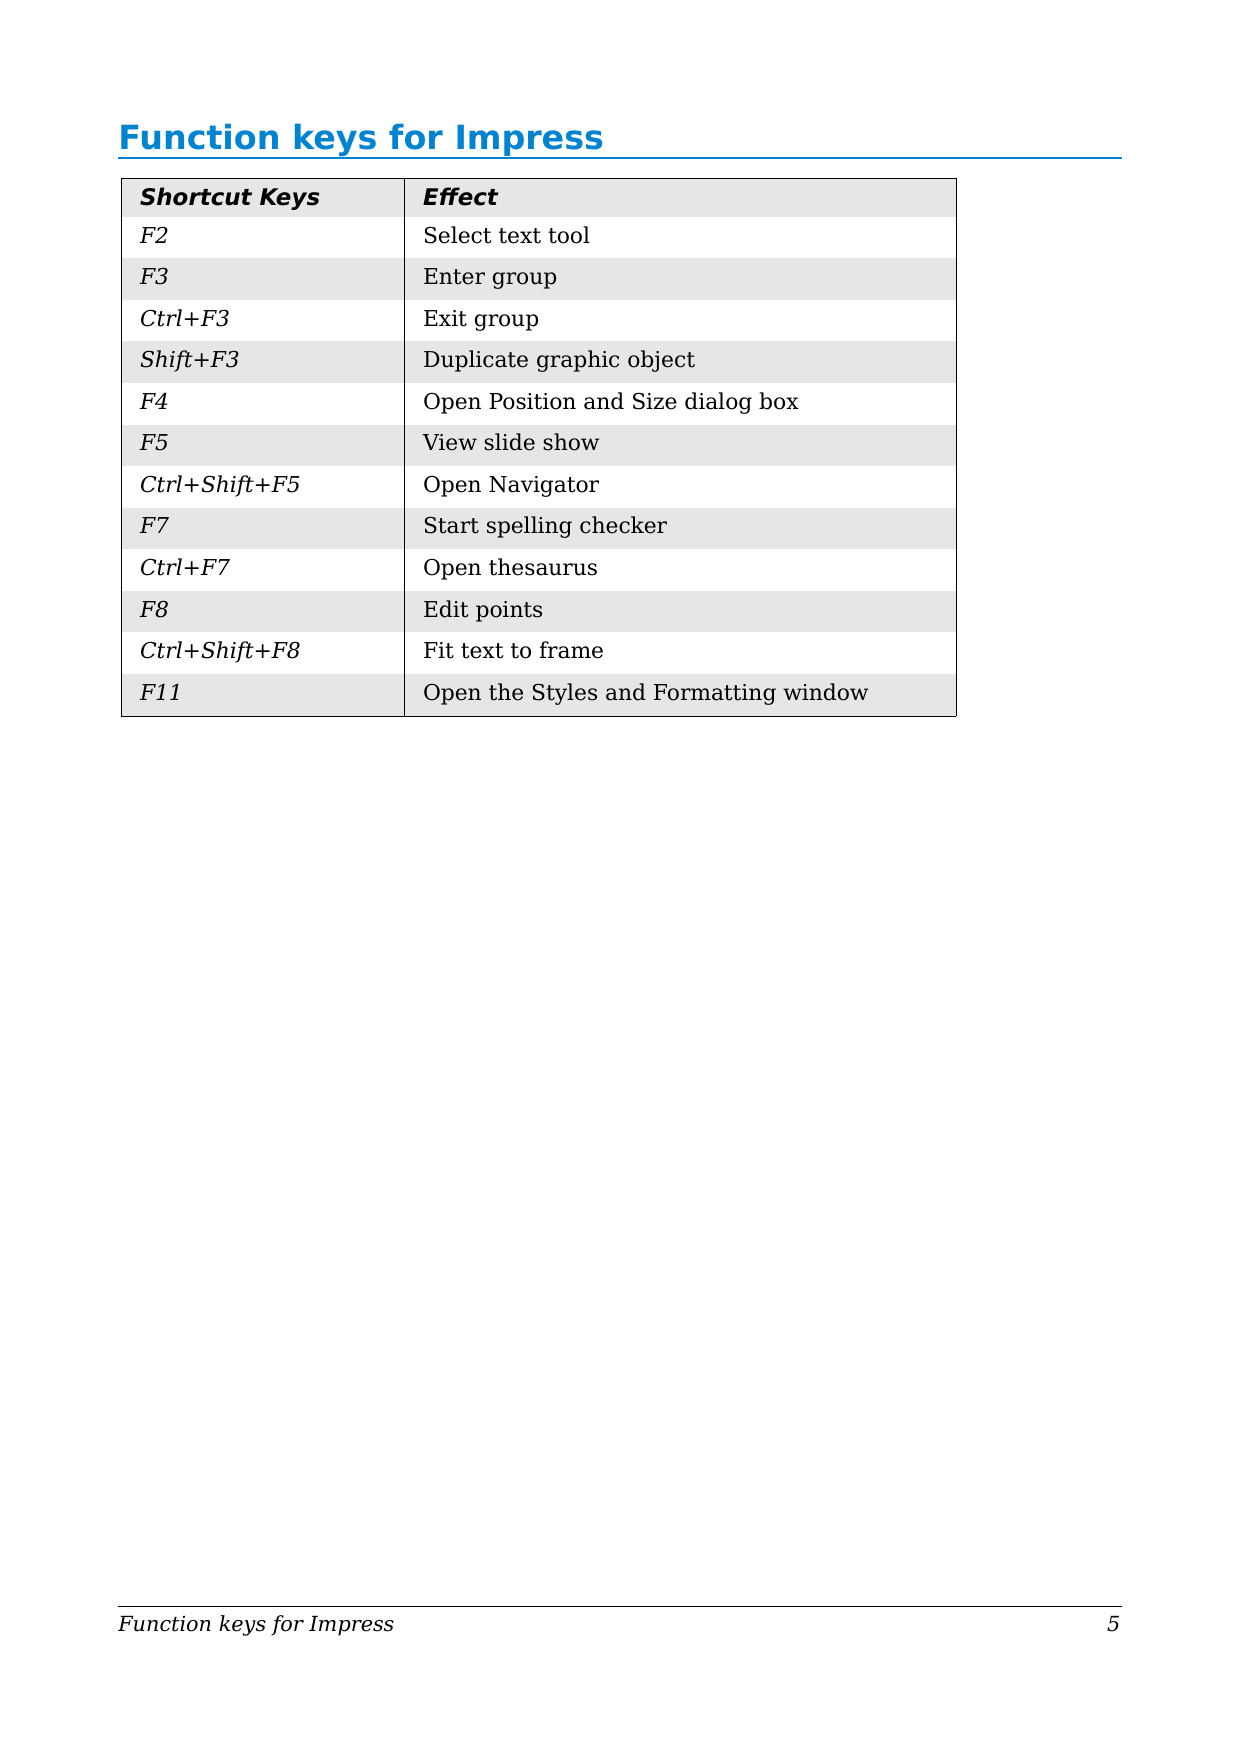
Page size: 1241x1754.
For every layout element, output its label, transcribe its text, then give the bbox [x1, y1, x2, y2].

table_cell Ctrl+F3 [122, 300, 404, 341]
table_cell View slide show [405, 425, 956, 466]
table_cell Duplicate graphic object [405, 341, 956, 383]
table_cell Start spelling checker [405, 508, 956, 549]
table_cell Open the Styles and Formatting window [405, 674, 956, 716]
table_cell F3 [122, 258, 404, 300]
table_cell F2 [122, 217, 404, 258]
table_cell Select text tool [405, 217, 956, 258]
table_cell F7 [122, 508, 404, 549]
subtitle Function keys for Impress [118, 118, 1122, 157]
table_cell Shift+F3 [122, 341, 404, 383]
table_cell Open thesaurus [405, 549, 956, 591]
table_cell F11 [122, 674, 404, 716]
table_cell F5 [122, 425, 404, 466]
table_cell Exit group [405, 300, 956, 341]
table_cell Enter group [405, 258, 956, 300]
table_cell Ctrl+F7 [122, 549, 404, 591]
table_cell Edit points [405, 591, 956, 632]
table_header Effect [405, 179, 956, 217]
table_cell Ctrl+Shift+F8 [122, 633, 404, 674]
table_cell F4 [122, 383, 404, 424]
table_cell Open Position and Size dialog box [405, 383, 956, 424]
table_cell Fit text to frame [405, 633, 956, 674]
table_cell Ctrl+Shift+F5 [122, 466, 404, 508]
table_cell F8 [122, 591, 404, 632]
table_header Shortcut Keys [122, 179, 404, 217]
table_cell Open Navigator [405, 466, 956, 508]
